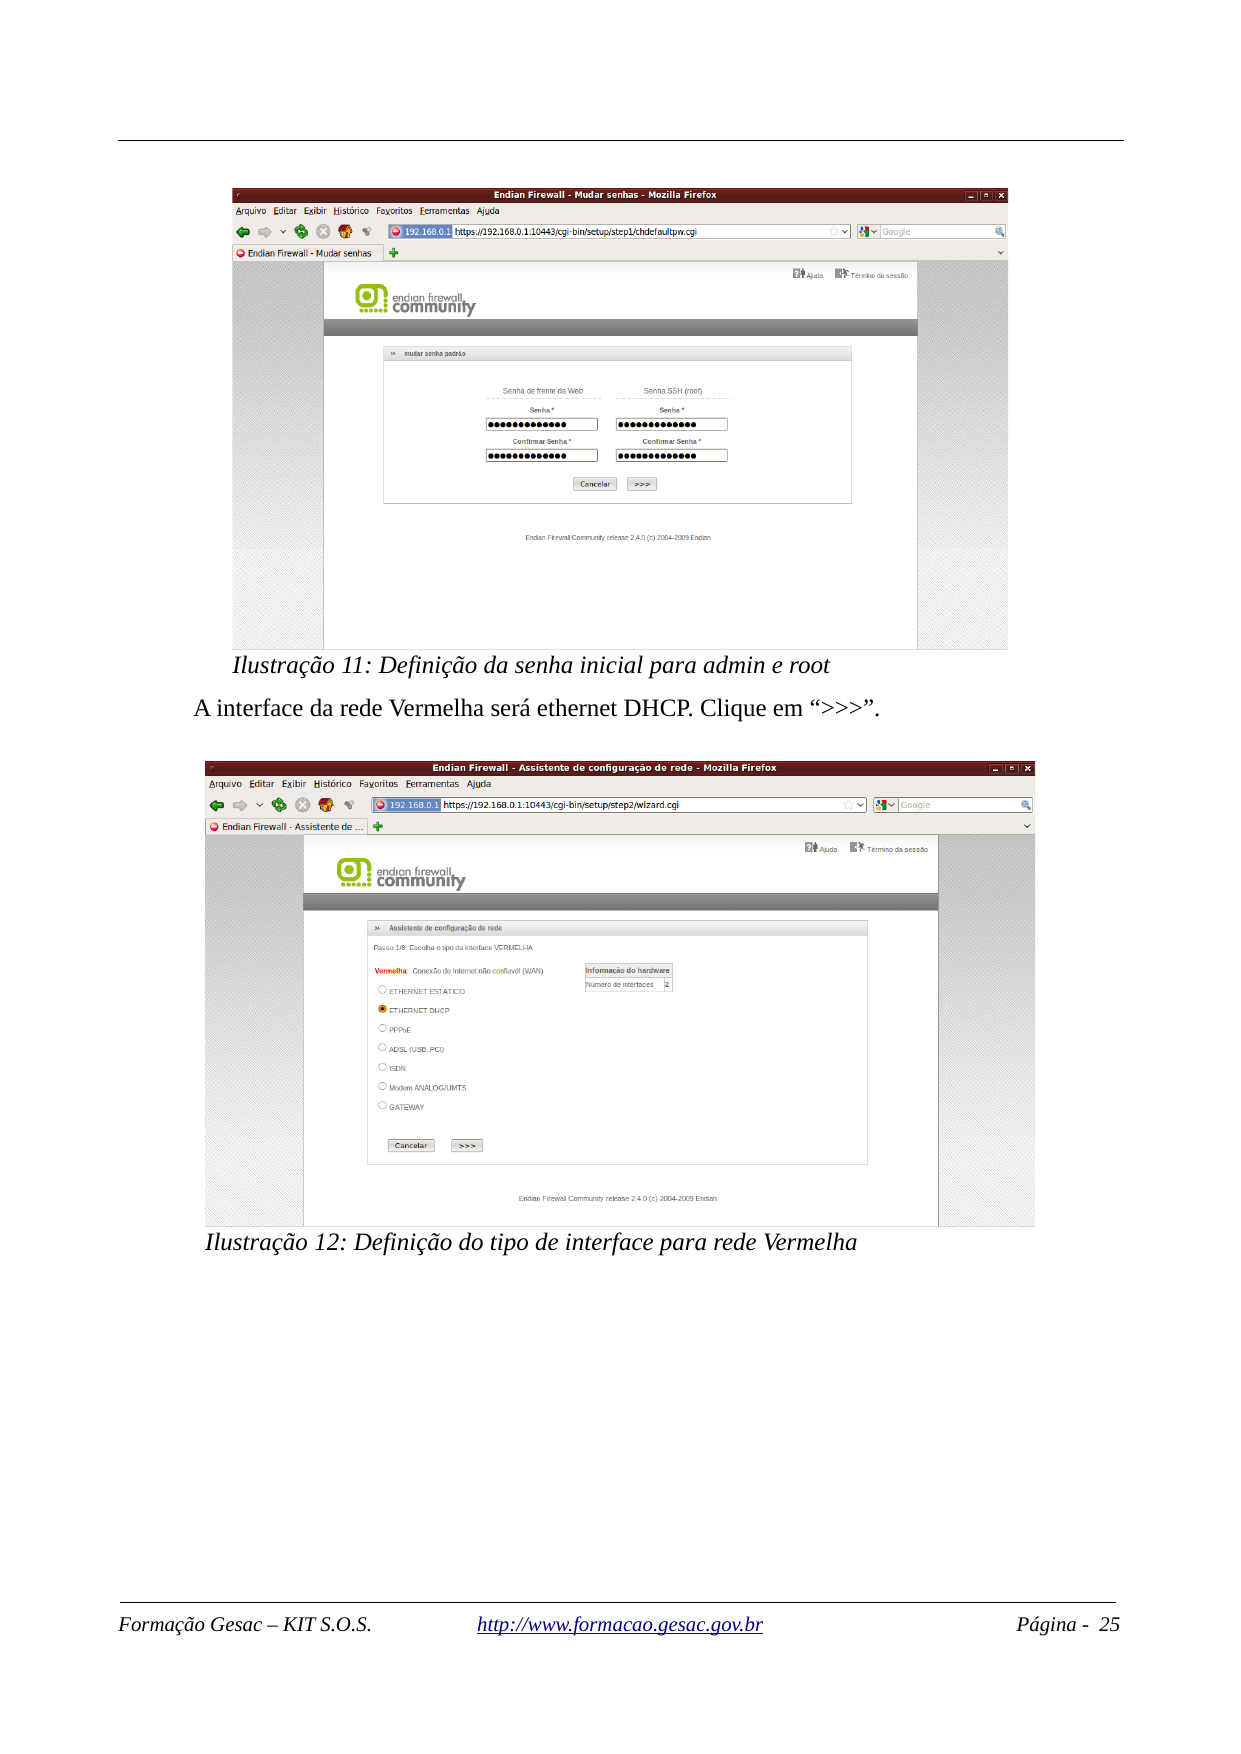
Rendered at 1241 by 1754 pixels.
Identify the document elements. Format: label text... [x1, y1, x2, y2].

text Ilustração 11: Definição da senha inicial para admin e root [232, 650, 1008, 679]
text A interface da rede Vermelha será ethernet DHCP. Clique em “>>>”. [118, 176, 1122, 722]
text Ilustração 12: Definição do tipo de interface para rede Vermelha [205, 1227, 1035, 1256]
picture [205, 761, 1036, 1227]
picture [232, 188, 1009, 650]
